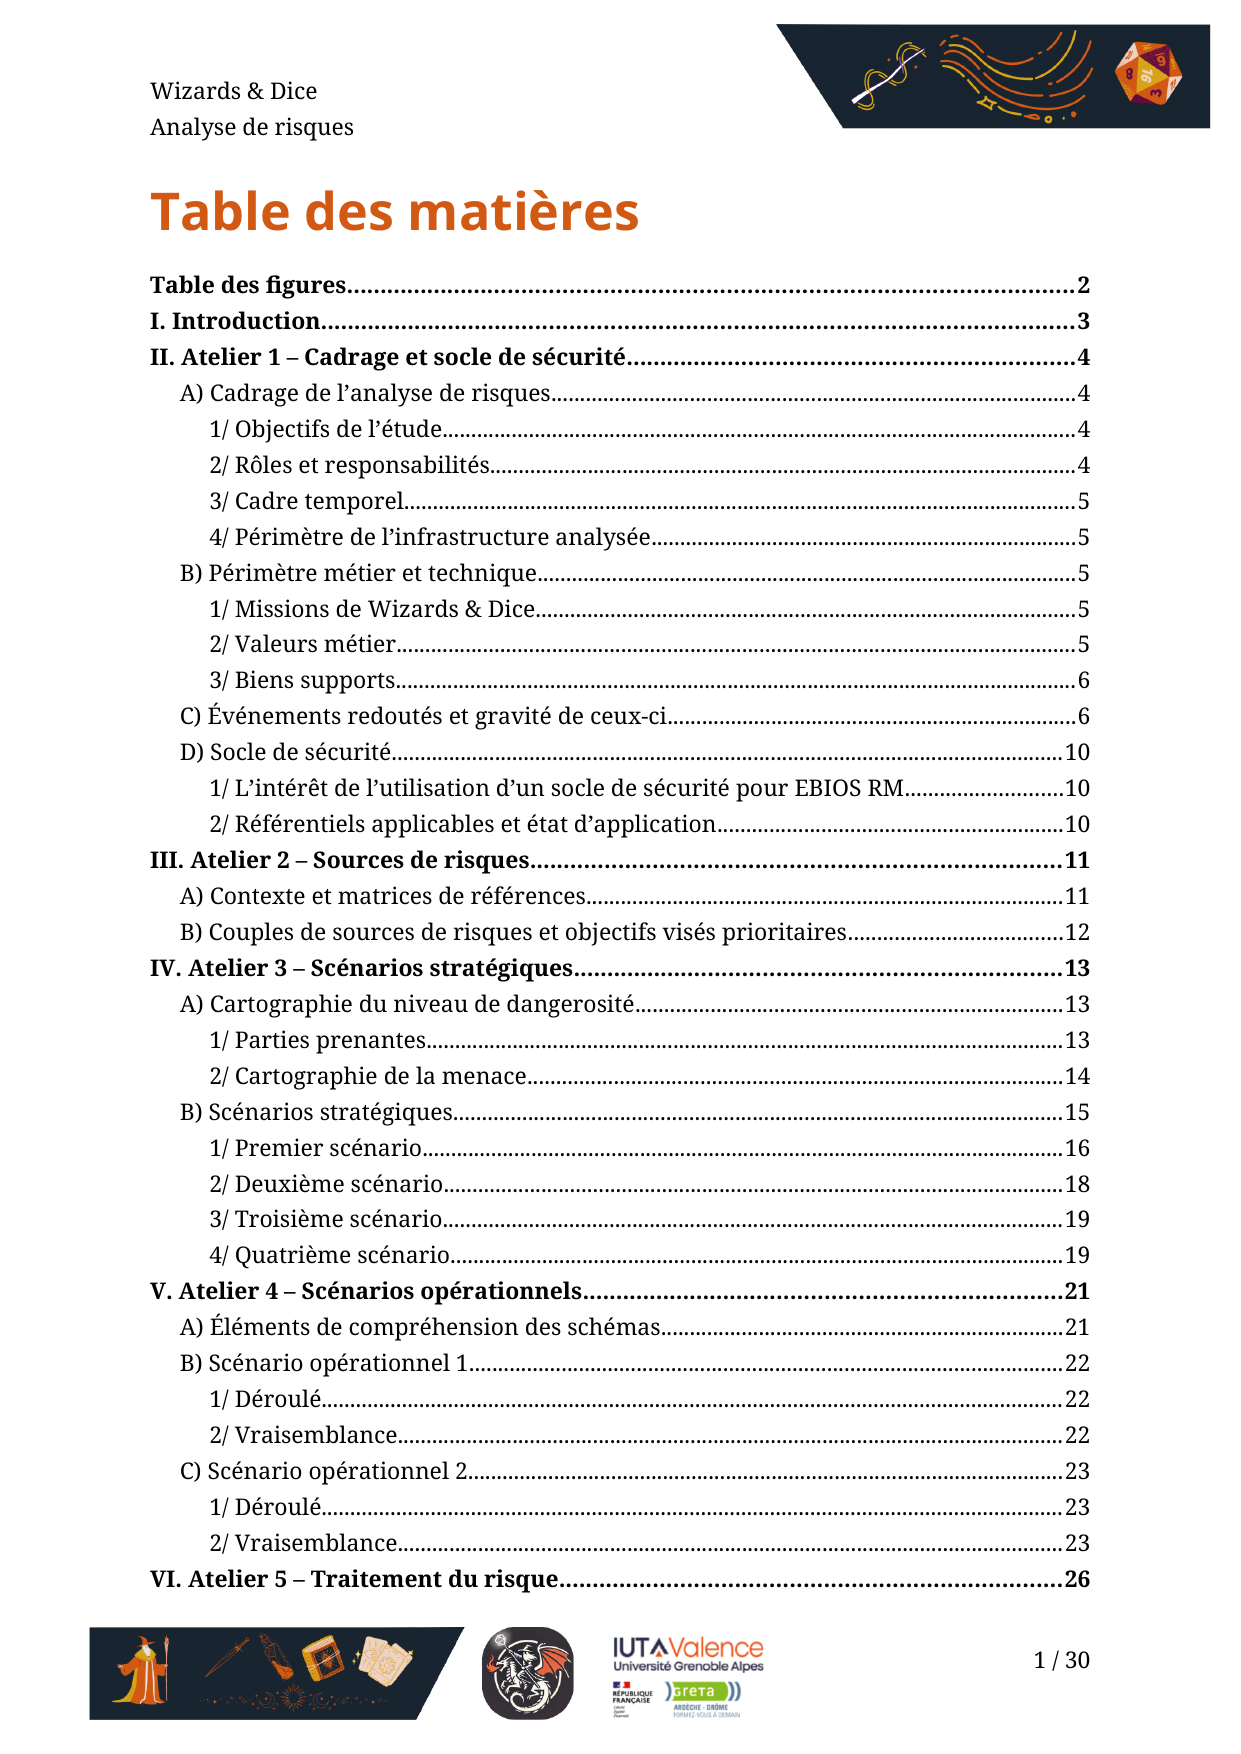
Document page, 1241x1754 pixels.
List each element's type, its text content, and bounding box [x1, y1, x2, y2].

text A) Cadrage de l’analyse de risques 4 [179, 377, 1090, 408]
text 2/ Deuxième scénario 18 [209, 1167, 1090, 1199]
text B) Scénarios stratégiques 15 [179, 1096, 1090, 1127]
text 1/ Déroulé 22 [209, 1383, 1090, 1414]
text 2/ Valeurs métier 5 [209, 628, 1090, 660]
text IV. Atelier 3 – Scénarios stratégiques 13 [150, 952, 1090, 983]
text C) Événements redoutés et gravité de ceux-ci 6 [179, 700, 1090, 732]
text 4/ Quatrième scénario 19 [209, 1239, 1090, 1271]
text B) Scénario opérationnel 1 22 [179, 1347, 1090, 1378]
picture [81, 1616, 788, 1729]
picture [771, 21, 1218, 131]
text B) Périmètre métier et technique 5 [179, 557, 1090, 588]
text 4/ Périmètre de l’infrastructure analysée 5 [209, 521, 1090, 552]
text 2/ Vraisemblance 22 [209, 1419, 1090, 1450]
text Table des figures 2 [150, 269, 1090, 300]
text 1/ Déroulé 23 [209, 1491, 1090, 1522]
text VI. Atelier 5 – Traitement du risque 26 [150, 1563, 1090, 1594]
subtitle Table des matières [150, 175, 1090, 246]
text V. Atelier 4 – Scénarios opérationnels 21 [150, 1275, 1090, 1307]
text 3/ Cadre temporel 5 [209, 485, 1090, 516]
text 1/ L’intérêt de l’utilisation d’un socle de sécurité pour EBIOS RM 10 [209, 772, 1090, 803]
text 2/ Rôles et responsabilités 4 [209, 449, 1090, 480]
text 2/ Vraisemblance 23 [209, 1527, 1090, 1558]
text 1/ Premier scénario 16 [209, 1132, 1090, 1163]
text 1/ Missions de Wizards & Dice 5 [209, 592, 1090, 624]
text 3/ Biens supports 6 [209, 664, 1090, 696]
text A) Contexte et matrices de références 11 [179, 880, 1090, 911]
text II. Atelier 1 – Cadrage et socle de sécurité 4 [150, 341, 1090, 372]
text 2/ Cartographie de la menace 14 [209, 1060, 1090, 1091]
text 2/ Référentiels applicables et état d’application 10 [209, 808, 1090, 839]
text 1/ Parties prenantes 13 [209, 1024, 1090, 1055]
text A) Cartographie du niveau de dangerosité 13 [179, 988, 1090, 1019]
text D) Socle de sécurité 10 [179, 736, 1090, 767]
text A) Éléments de compréhension des schémas 21 [179, 1311, 1090, 1342]
text 1/ Objectifs de l’étude 4 [209, 413, 1090, 444]
text C) Scénario opérationnel 2 23 [179, 1455, 1090, 1486]
text 3/ Troisième scénario 19 [209, 1203, 1090, 1235]
text I. Introduction 3 [150, 305, 1090, 336]
text B) Couples de sources de risques et objectifs visés prioritaires 12 [179, 916, 1090, 947]
text III. Atelier 2 – Sources de risques 11 [150, 844, 1090, 875]
